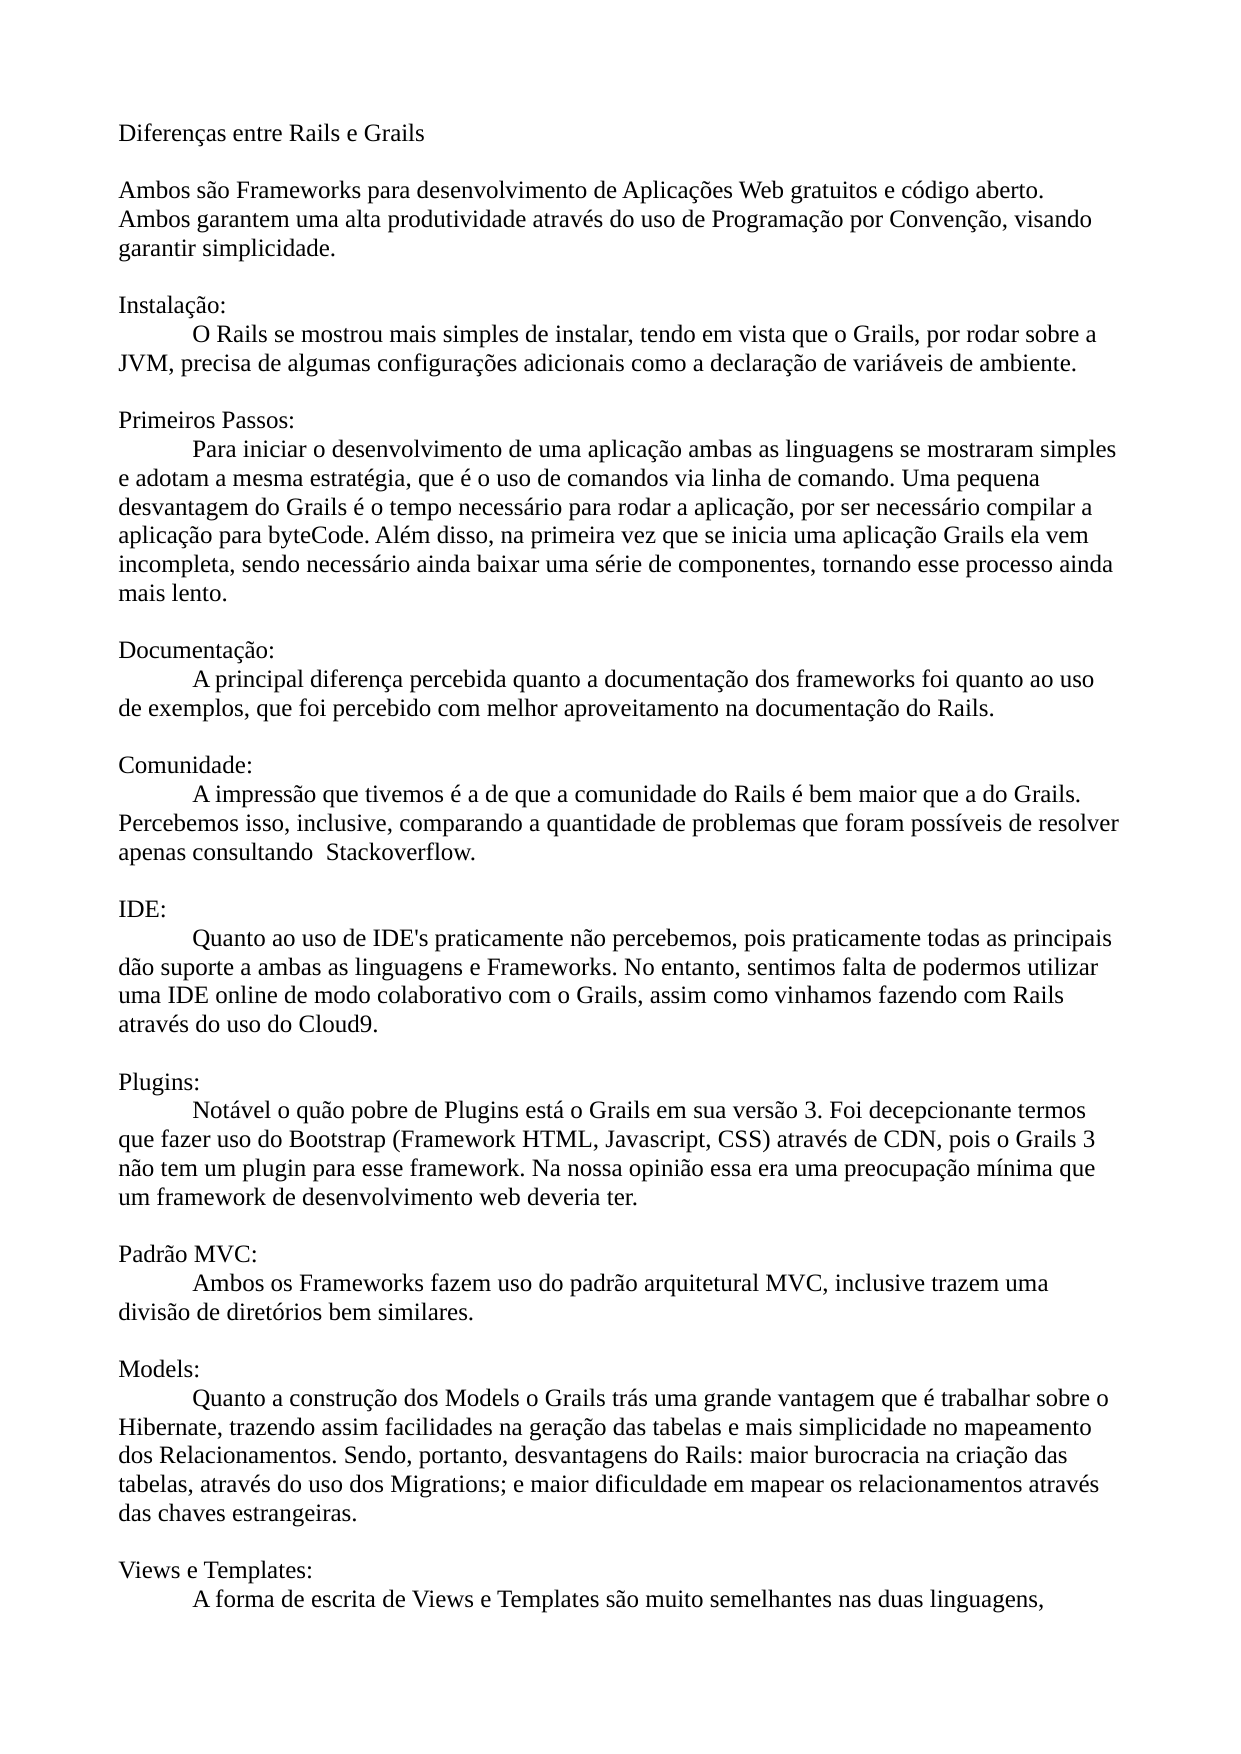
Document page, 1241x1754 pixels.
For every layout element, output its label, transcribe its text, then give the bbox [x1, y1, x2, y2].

text Documentação: [118, 636, 1122, 664]
text Ambos garantem uma alta produtividade através do uso de Programação por Convenção, visando garantir simplicidade. [118, 204, 1122, 262]
text A forma de escrita de Views e Templates são muito semelhantes nas duas linguagens, [118, 1584, 1122, 1613]
text Para iniciar o desenvolvimento de uma aplicação ambas as linguagens se mostraram simples e adotam a mesma estratégia, que é o uso de comandos via linha de comando. Uma pequena desvantagem do Grails é o tempo necessário para rodar a aplicação, por ser necessário compilar a aplicação para byteCode. Além disso, na primeira vez que se inicia uma aplicação Grails ela vem incompleta, sendo necessário ainda baixar uma série de componentes, tornando esse processo ainda mais lento. [118, 434, 1122, 607]
text Padrão MVC: [118, 1239, 1122, 1268]
text Views e Templates: [118, 1556, 1122, 1584]
text Models: [118, 1354, 1122, 1383]
text Quanto a construção dos Models o Grails trás uma grande vantagem que é trabalhar sobre o Hibernate, trazendo assim facilidades na geração das tabelas e mais simplicidade no mapeamento dos Relacionamentos. Sendo, portanto, desvantagens do Rails: maior burocracia na criação das tabelas, através do uso dos Migrations; e maior dificuldade em mapear os relacionamentos através das chaves estrangeiras. [118, 1383, 1122, 1527]
text Quanto ao uso de IDE's praticamente não percebemos, pois praticamente todas as principais dão suporte a ambas as linguagens e Frameworks. No entanto, sentimos falta de podermos utilizar uma IDE online de modo colaborativo com o Grails, assim como vinhamos fazendo com Rails através do uso do Cloud9. [118, 923, 1122, 1038]
text Instalação: [118, 291, 1122, 319]
text Plugins: [118, 1067, 1122, 1096]
text Ambos os Frameworks fazem uso do padrão arquitetural MVC, inclusive trazem uma divisão de diretórios bem similares. [118, 1268, 1122, 1326]
text Diferenças entre Rails e Grails [118, 118, 1122, 147]
text Primeiros Passos: [118, 406, 1122, 434]
text A impressão que tivemos é a de que a comunidade do Rails é bem maior que a do Grails. Percebemos isso, inclusive, comparando a quantidade de problemas que foram possíveis de resolver apenas consultando Stackoverflow. [118, 779, 1122, 866]
text Comunidade: [118, 751, 1122, 779]
text A principal diferença percebida quanto a documentação dos frameworks foi quanto ao uso de exemplos, que foi percebido com melhor aproveitamento na documentação do Rails. [118, 664, 1122, 722]
text O Rails se mostrou mais simples de instalar, tendo em vista que o Grails, por rodar sobre a JVM, precisa de algumas configurações adicionais como a declaração de variáveis de ambiente. [118, 319, 1122, 377]
text IDE: [118, 894, 1122, 923]
text Notável o quão pobre de Plugins está o Grails em sua versão 3. Foi decepcionante termos que fazer uso do Bootstrap (Framework HTML, Javascript, CSS) através de CDN, pois o Grails 3 não tem um plugin para esse framework. Na nossa opinião essa era uma preocupação mínima que um framework de desenvolvimento web deveria ter. [118, 1096, 1122, 1211]
text Ambos são Frameworks para desenvolvimento de Aplicações Web gratuitos e código aberto. [118, 176, 1122, 204]
